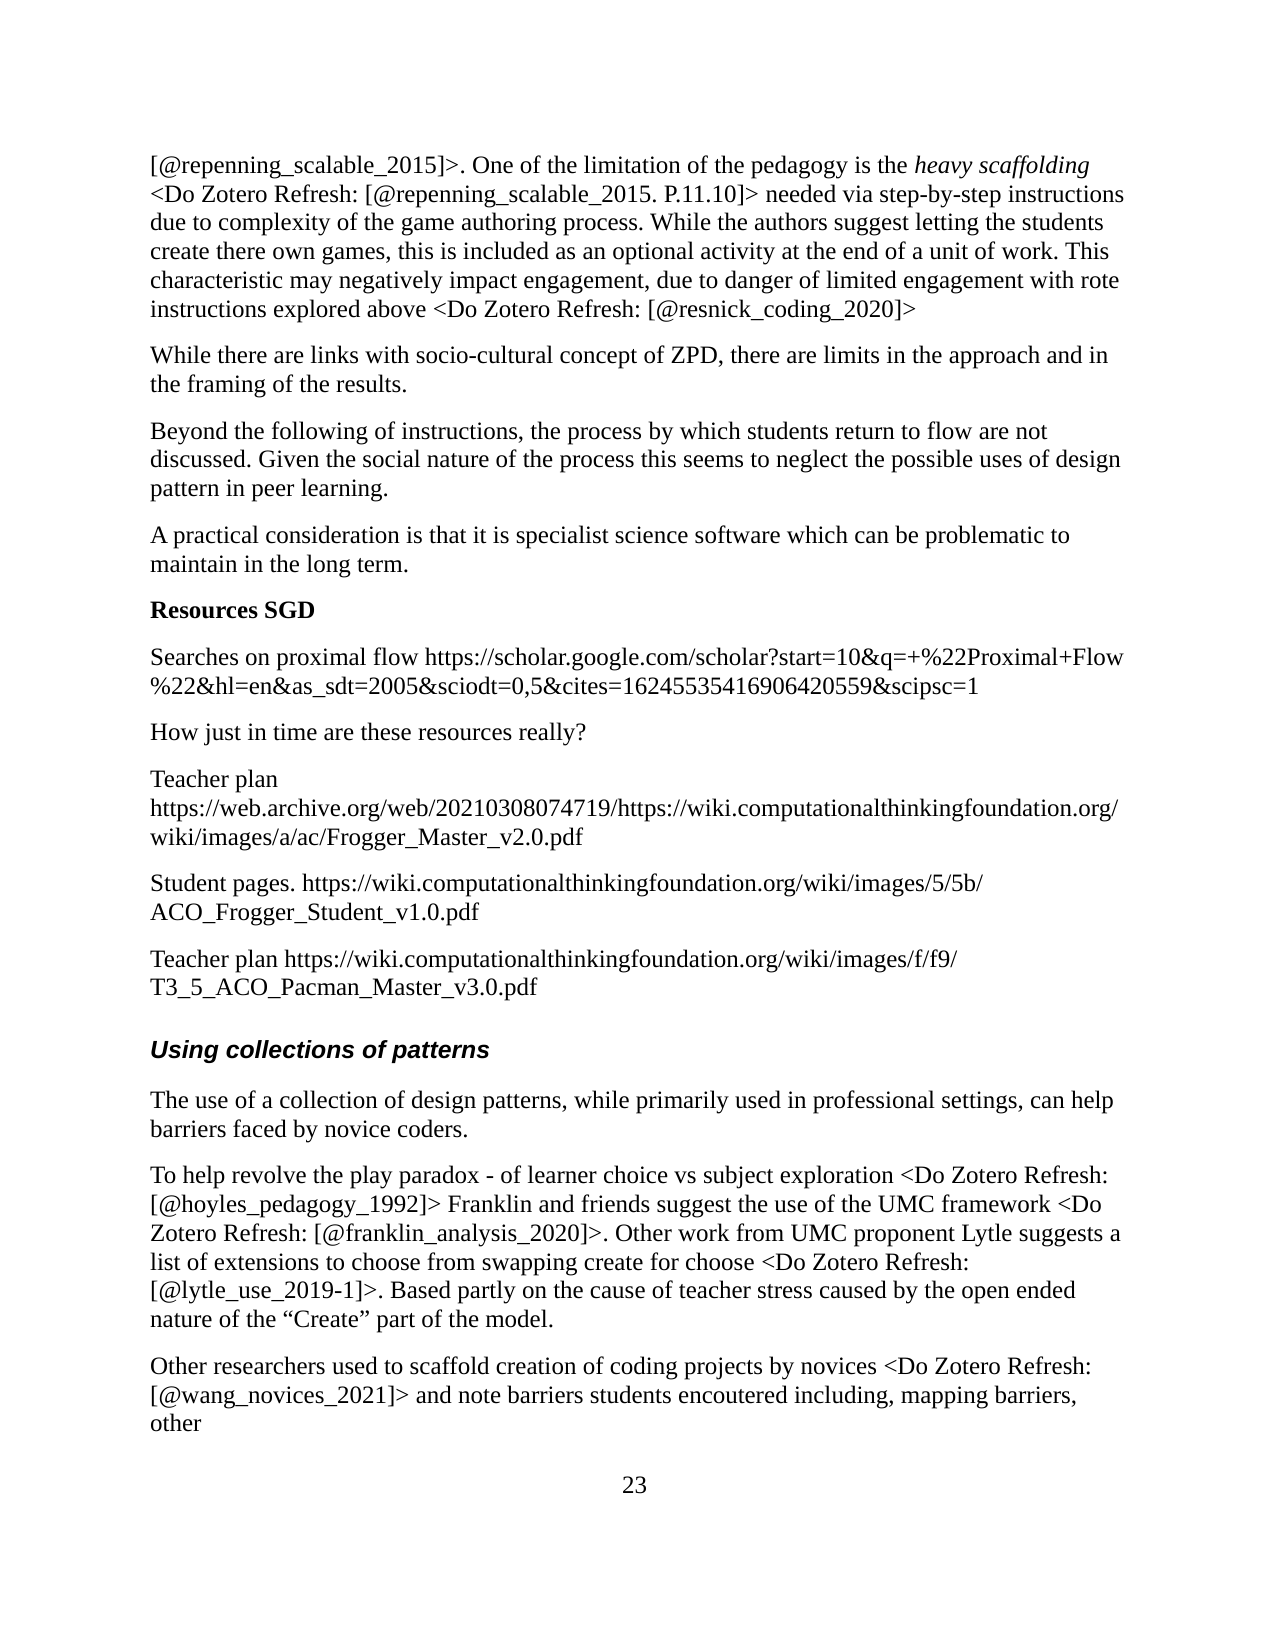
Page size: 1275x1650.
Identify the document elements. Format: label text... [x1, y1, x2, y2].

text A practical consideration is that it is specialist science software which can be problematic to maintain in the long term. [150, 520, 1125, 577]
subtitle Using collections of patterns [150, 1035, 1125, 1064]
text Other researchers used to scaffold creation of coding projects by novices <Do Zotero Refresh: [@wang_novices_2021]> and note barriers students encoutered including, mapping barriers, other [150, 1351, 1125, 1437]
text How just in time are these resources really? [150, 717, 1125, 746]
text The use of a collection of design patterns, while primarily used in professional settings, can help barriers faced by novice coders. [150, 1085, 1125, 1143]
text Beyond the following of instructions, the process by which students return to flow are not discussed. Given the social nature of the process this seems to neglect the possible uses of design pattern in peer learning. [150, 416, 1125, 502]
text Teacher plan https://wiki.computationalthinkingfoundation.org/wiki/images/f/f9/T3_5_ACO_Pacman_Master_v3.0.pdf [150, 944, 1125, 1001]
text Student pages. https://wiki.computationalthinkingfoundation.org/wiki/images/5/5b/ACO_Frogger_Student_v1.0.pdf [150, 868, 1125, 926]
text Teacher plan https://web.archive.org/web/20210308074719/https://wiki.computationalthinkingfoundation.org/wiki/images/a/ac/Frogger_Master_v2.0.pdf [150, 764, 1125, 850]
text To help revolve the play paradox - of learner choice vs subject exploration <Do Zotero Refresh: [@hoyles_pedagogy_1992]> Franklin and friends suggest the use of the UMC framework <Do Zotero Refresh: [@franklin_analysis_2020]>. Other work from UMC proponent Lytle suggests a list of extensions to choose from swapping create for choose <Do Zotero Refresh: [@lytle_use_2019-1]>. Based partly on the cause of teacher stress caused by the open ended nature of the “Create” part of the model. [150, 1161, 1125, 1333]
text [@repenning_scalable_2015]>. One of the limitation of the pedagogy is the heavy scaffolding <Do Zotero Refresh: [@repenning_scalable_2015. P.11.10]> needed via step-by-step instructions due to complexity of the game authoring process. While the authors suggest letting the students create there own games, this is included as an optional activity at the end of a unit of work. This characteristic may negatively impact engagement, due to danger of limited engagement with rote instructions explored above <Do Zotero Refresh: [@resnick_coding_2020]> [150, 150, 1125, 322]
text Searches on proximal flow https://scholar.google.com/scholar?start=10&q=+%22Proximal+Flow%22&hl=en&as_sdt=2005&sciodt=0,5&cites=16245535416906420559&scipsc=1 [150, 642, 1125, 699]
text While there are links with socio-cultural concept of ZPD, there are limits in the approach and in the framing of the results. [150, 340, 1125, 398]
text Resources SGD [150, 595, 1125, 624]
